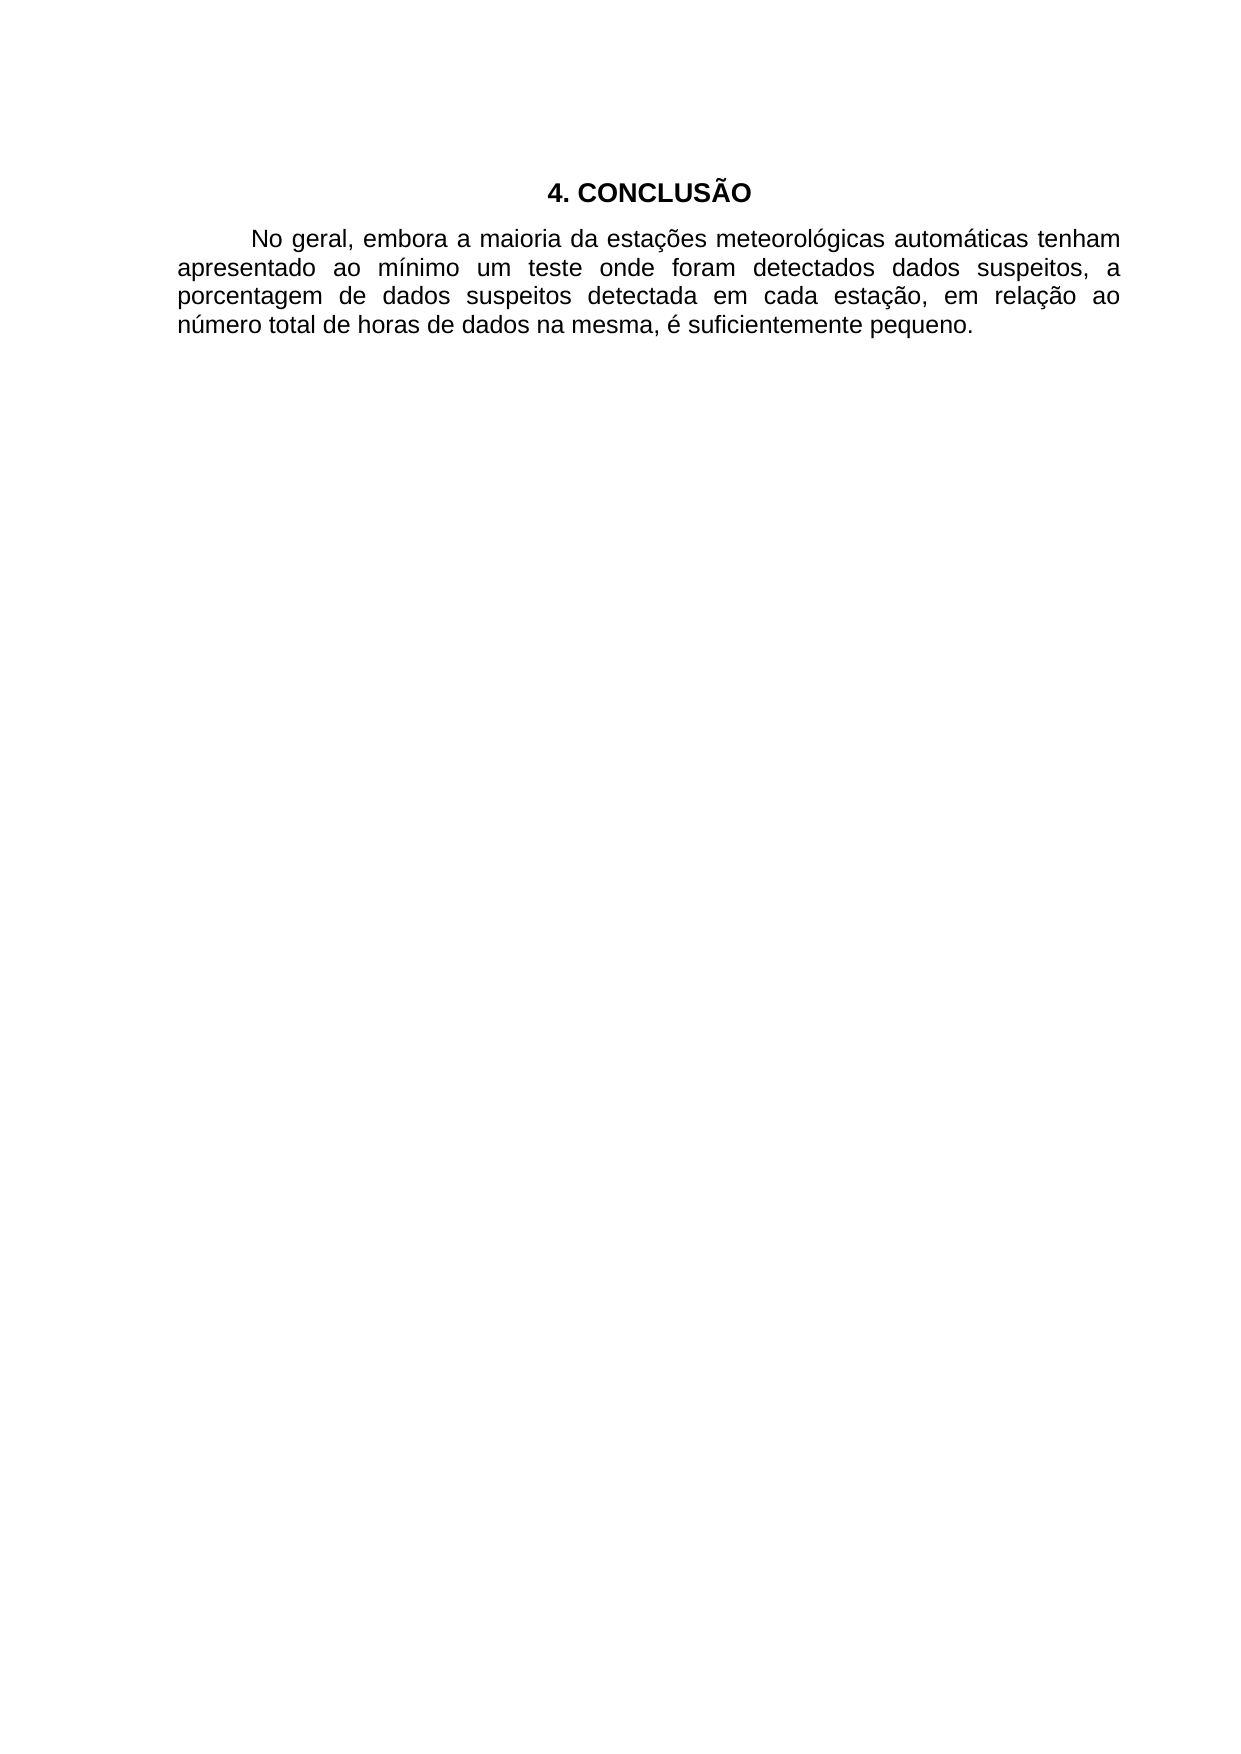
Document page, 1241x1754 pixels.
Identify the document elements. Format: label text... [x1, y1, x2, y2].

text No geral, embora a maioria da estações meteorológicas automáticas tenham apresentado ao mínimo um teste onde foram detectados dados suspeitos, a porcentagem de dados suspeitos detectada em cada estação, em relação ao número total de horas de dados na mesma, é suficientemente pequeno. [177, 224, 1122, 339]
text 4. CONCLUSÃO [177, 177, 1122, 208]
